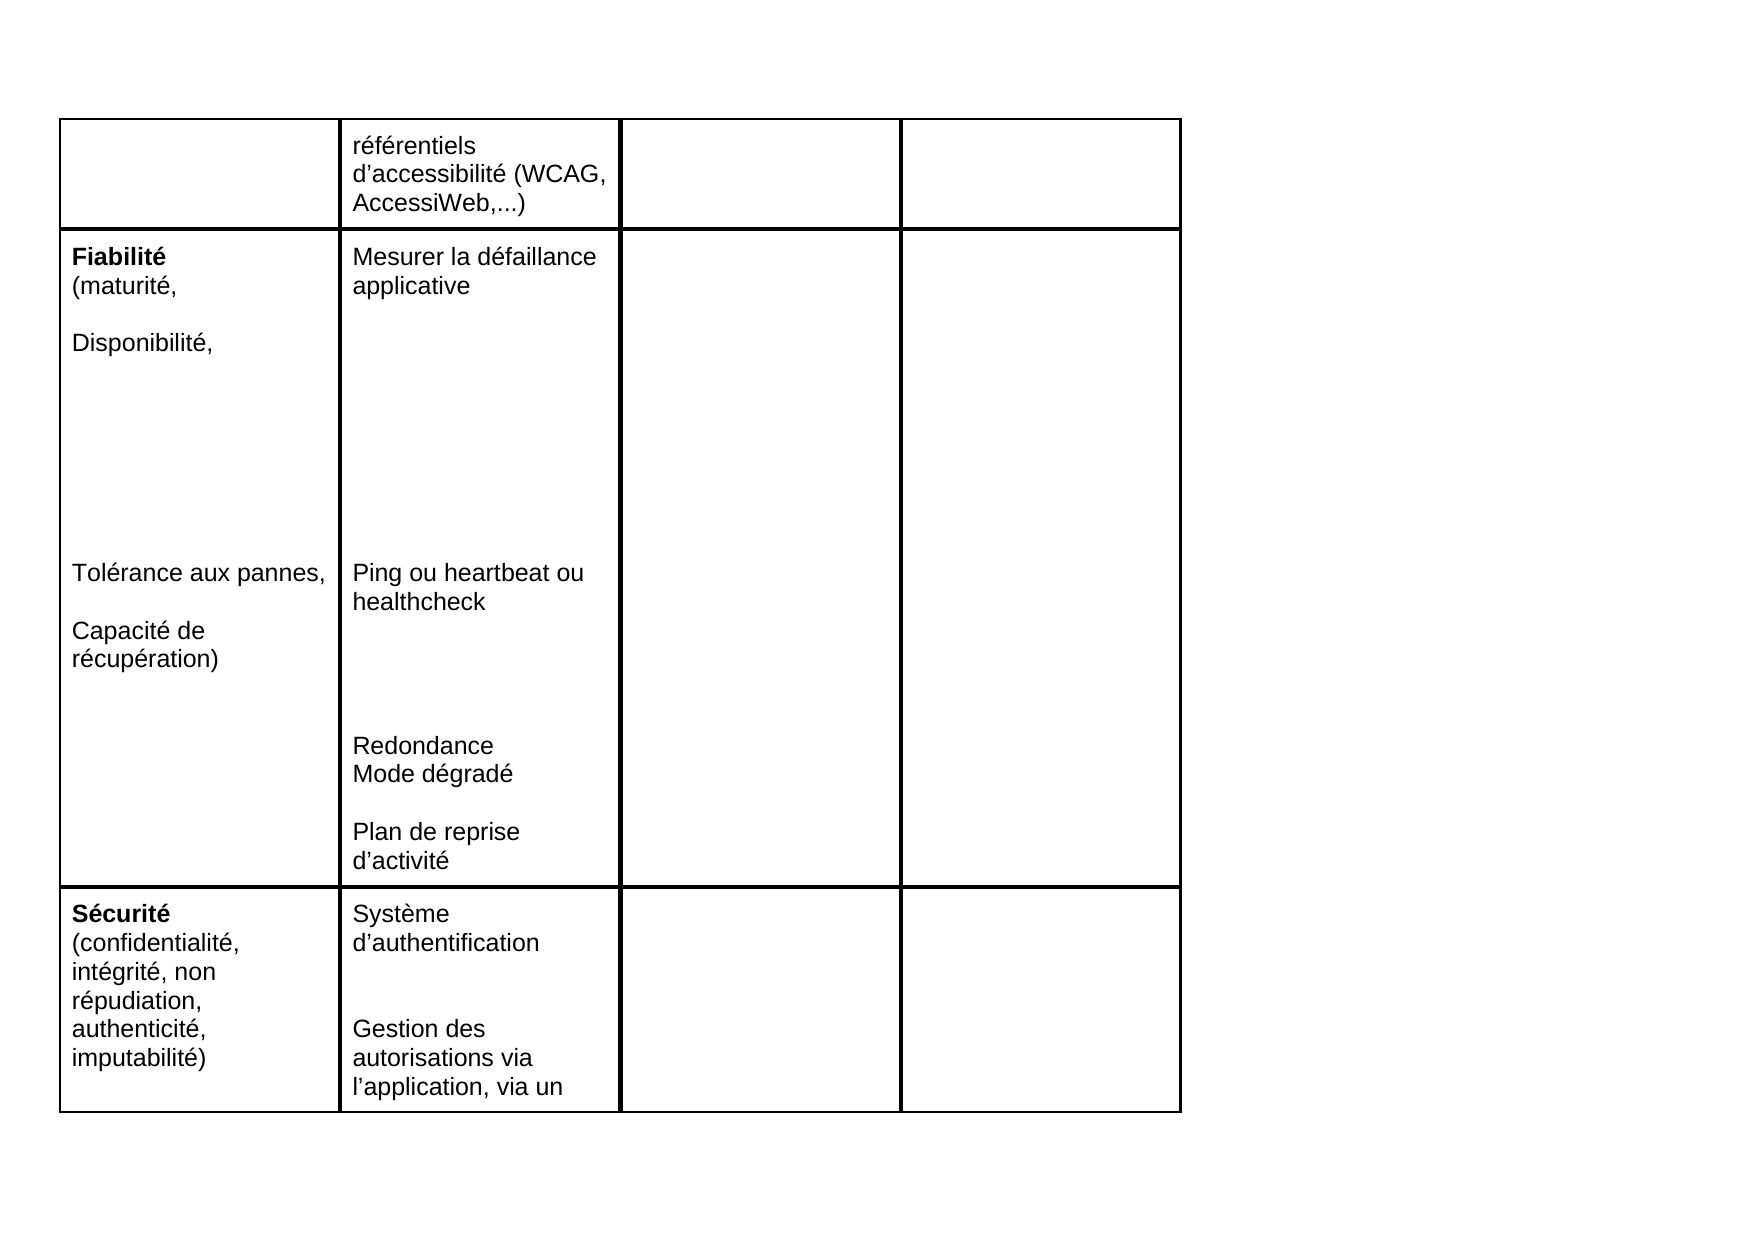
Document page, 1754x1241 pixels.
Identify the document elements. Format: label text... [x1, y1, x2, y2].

table_cell [623, 889, 899, 1111]
table_cell [61, 120, 338, 227]
table_cell Système d’authentification Gestion des autorisations via l’application, via un [342, 889, 618, 1111]
table_cell Mesurer la défaillance applicative Ping ou heartbeat ou healthcheck Redondance Mode dégradé Plan de reprise d’activité [342, 231, 618, 885]
table_cell [903, 231, 1179, 885]
table_cell [623, 231, 899, 885]
table_cell référentiels d’accessibilité (WCAG, AccessiWeb,...) [342, 120, 618, 227]
table_cell Fiabilité (maturité, Disponibilité, Tolérance aux pannes, Capacité de récupération) [61, 231, 338, 885]
table_cell [903, 889, 1179, 1111]
table_cell [623, 120, 899, 227]
table_cell [903, 120, 1179, 227]
table_cell Sécurité (confidentialité, intégrité, non répudiation, authenticité, imputabilité) [61, 889, 338, 1111]
